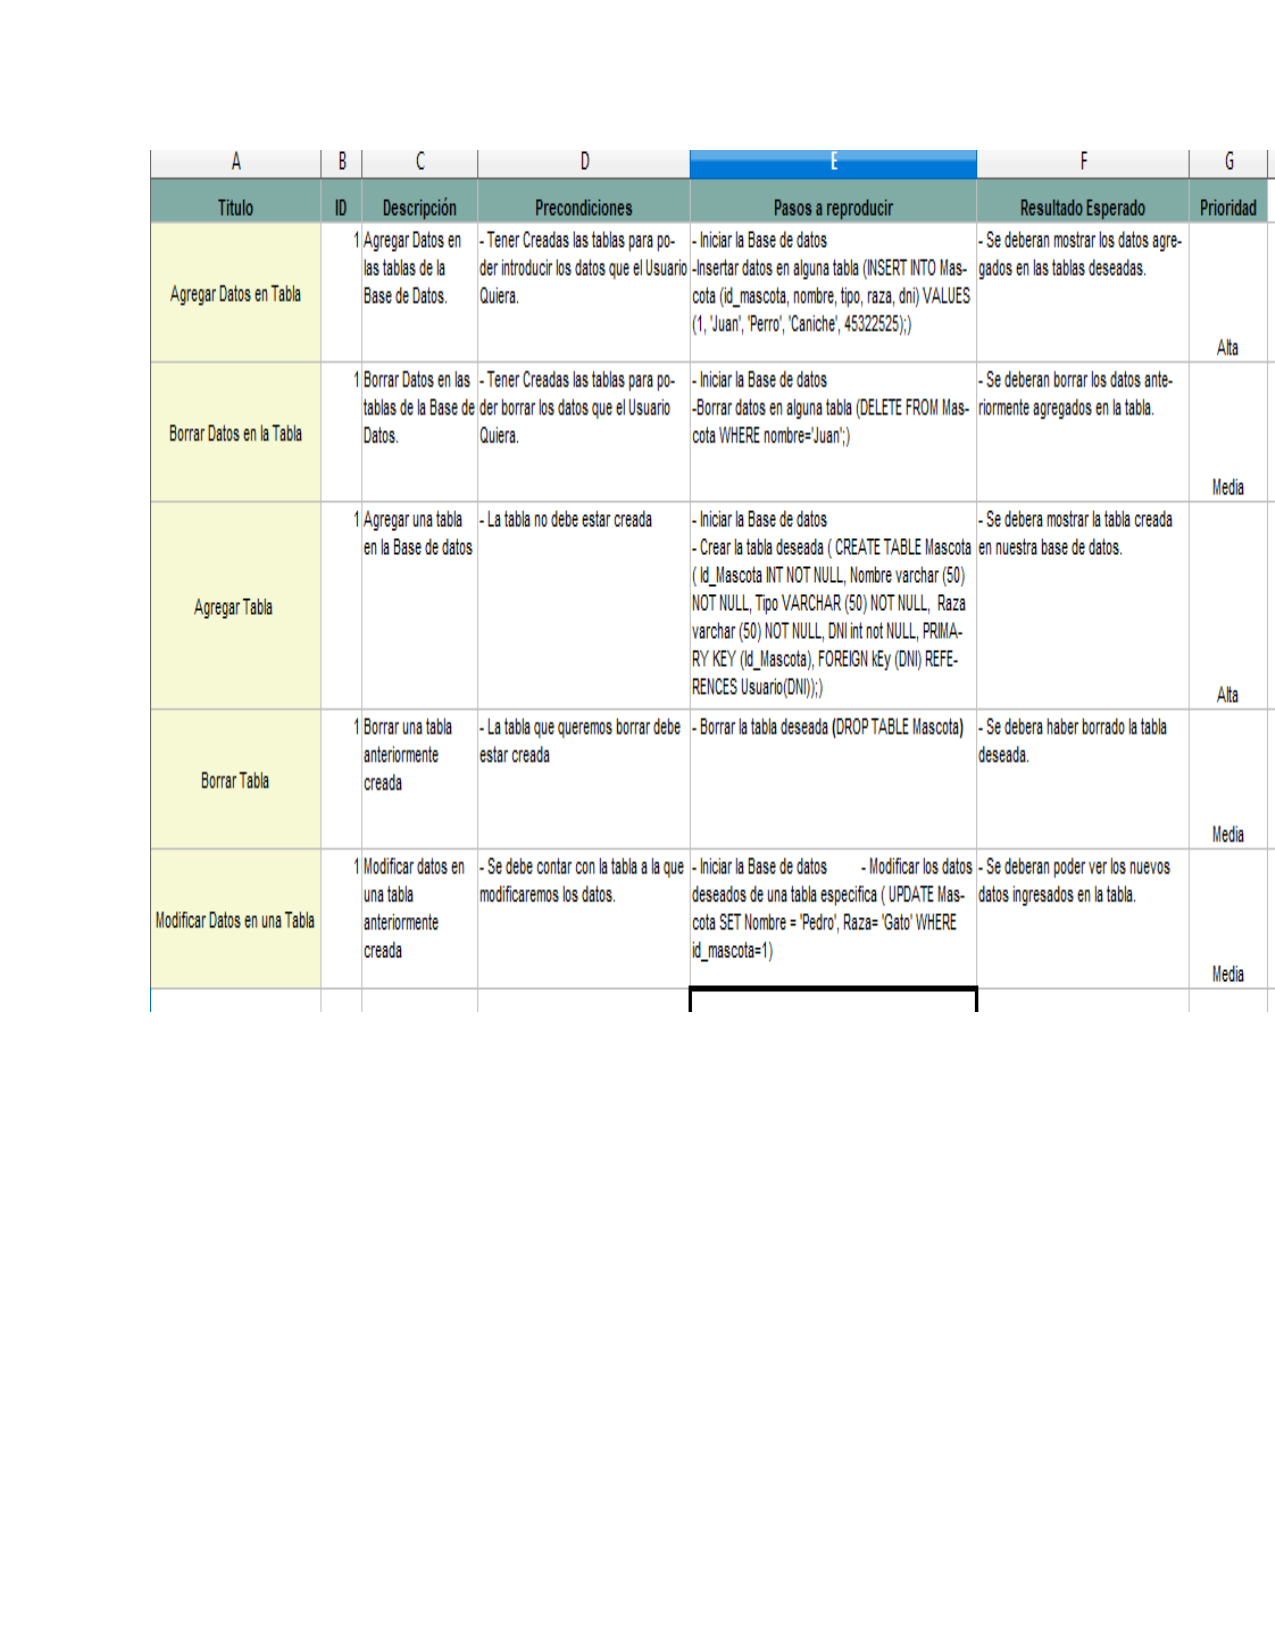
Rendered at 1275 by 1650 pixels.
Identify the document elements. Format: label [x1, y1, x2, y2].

picture [150, 150, 1275, 1012]
